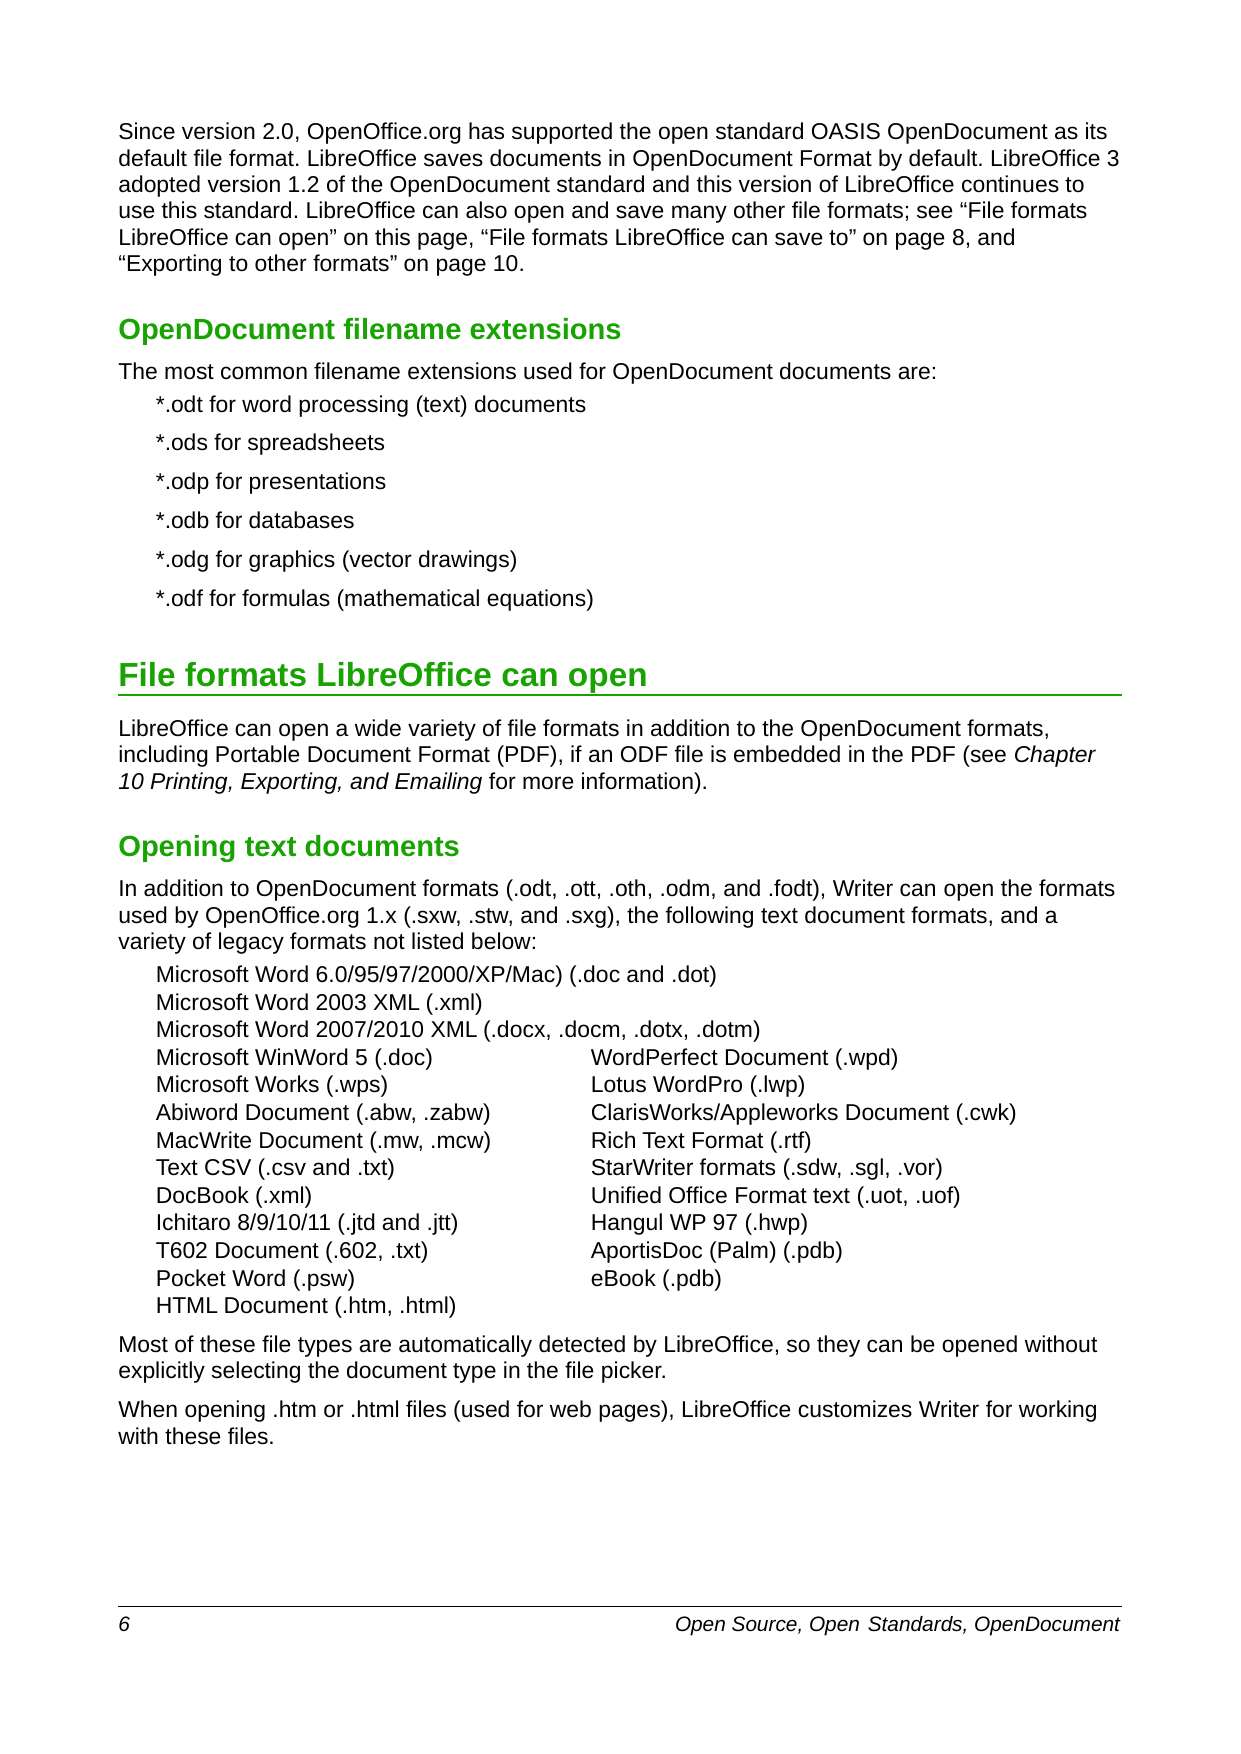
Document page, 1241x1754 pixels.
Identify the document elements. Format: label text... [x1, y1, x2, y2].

text Most of these file types are automatically detected by LibreOffice, so they can be opened without explicitly selecting the document type in the file picker. [118, 1331, 1122, 1384]
text Microsoft WinWord 5 (.doc) WordPerfect Document (.wpd) [156, 1044, 1122, 1070]
text *.ods for spreadsheets [156, 429, 1122, 456]
text Microsoft Word 6.0/95/97/2000/XP/Mac) (.doc and .dot) Microsoft Word 2003 XML (.xml) Microsoft Word 2007/2010 XML (.docx, .docm, .dotx, .dotm) [156, 961, 1122, 1042]
text *.odb for databases [156, 507, 1122, 533]
text Text CSV (.csv and .txt) StarWriter formats (.sdw, .sgl, .vor) [156, 1154, 1122, 1181]
subtitle Opening text documents [118, 829, 1122, 863]
text When opening .htm or .html files (used for web pages), LibreOffice customizes Writer for working with these files. [118, 1396, 1122, 1449]
text *.odg for graphics (vector drawings) [156, 546, 1122, 572]
list In addition to OpenDocument formats (.odt, .ott, .oth, .odm, and .fodt), Writer can open the formats used by OpenOffice.org 1.x (.sxw, .stw, and .sxg), the following text document formats, and a variety of legacy formats not listed below: [118, 875, 1122, 954]
text *.odp for presentations [156, 468, 1122, 494]
text Pocket Word (.psw) eBook (.pdb) [156, 1264, 1122, 1291]
text MacWrite Document (.mw, .mcw) Rich Text Format (.rtf) [156, 1127, 1122, 1153]
text Ichitaro 8/9/10/11 (.jtd and .jtt) Hangul WP 97 (.hwp) [156, 1209, 1122, 1236]
text Microsoft Works (.wps) Lotus WordPro (.lwp) [156, 1071, 1122, 1098]
text *.odt for word processing (text) documents [156, 391, 1122, 417]
text *.odf for formulas (mathematical equations) [156, 585, 1122, 611]
text Abiword Document (.abw, .zabw) ClarisWorks/Appleworks Document (.cwk) [156, 1099, 1122, 1125]
text LibreOffice can open a wide variety of file formats in addition to the OpenDocument formats, including Portable Document Format (PDF), if an ODF file is embedded in the PDF (see Chapter 10 Printing, Exporting, and Emailing for more information). [118, 715, 1122, 794]
text Since version 2.0, OpenOffice.org has supported the open standard OASIS OpenDocument as its default file format. LibreOffice saves documents in OpenDocument Format by default. LibreOffice 3 adopted version 1.2 of the OpenDocument standard and this version of LibreOffice continues to use this standard. LibreOffice can also open and save many other file formats; see “File formats LibreOffice can open” on this page, “File formats LibreOffice can save to” on page 8, and “Exporting to other formats” on page 10. [118, 118, 1122, 276]
subtitle OpenDocument filename extensions [118, 312, 1122, 345]
text DocBook (.xml) Unified Office Format text (.uot, .uof) [156, 1182, 1122, 1208]
text T602 Document (.602, .txt) AportisDoc (Palm) (.pdb) [156, 1237, 1122, 1263]
text HTML Document (.htm, .html) [156, 1292, 1122, 1318]
list The most common filename extensions used for OpenDocument documents are: [118, 358, 1122, 384]
subtitle File formats LibreOffice can open [118, 656, 1122, 694]
